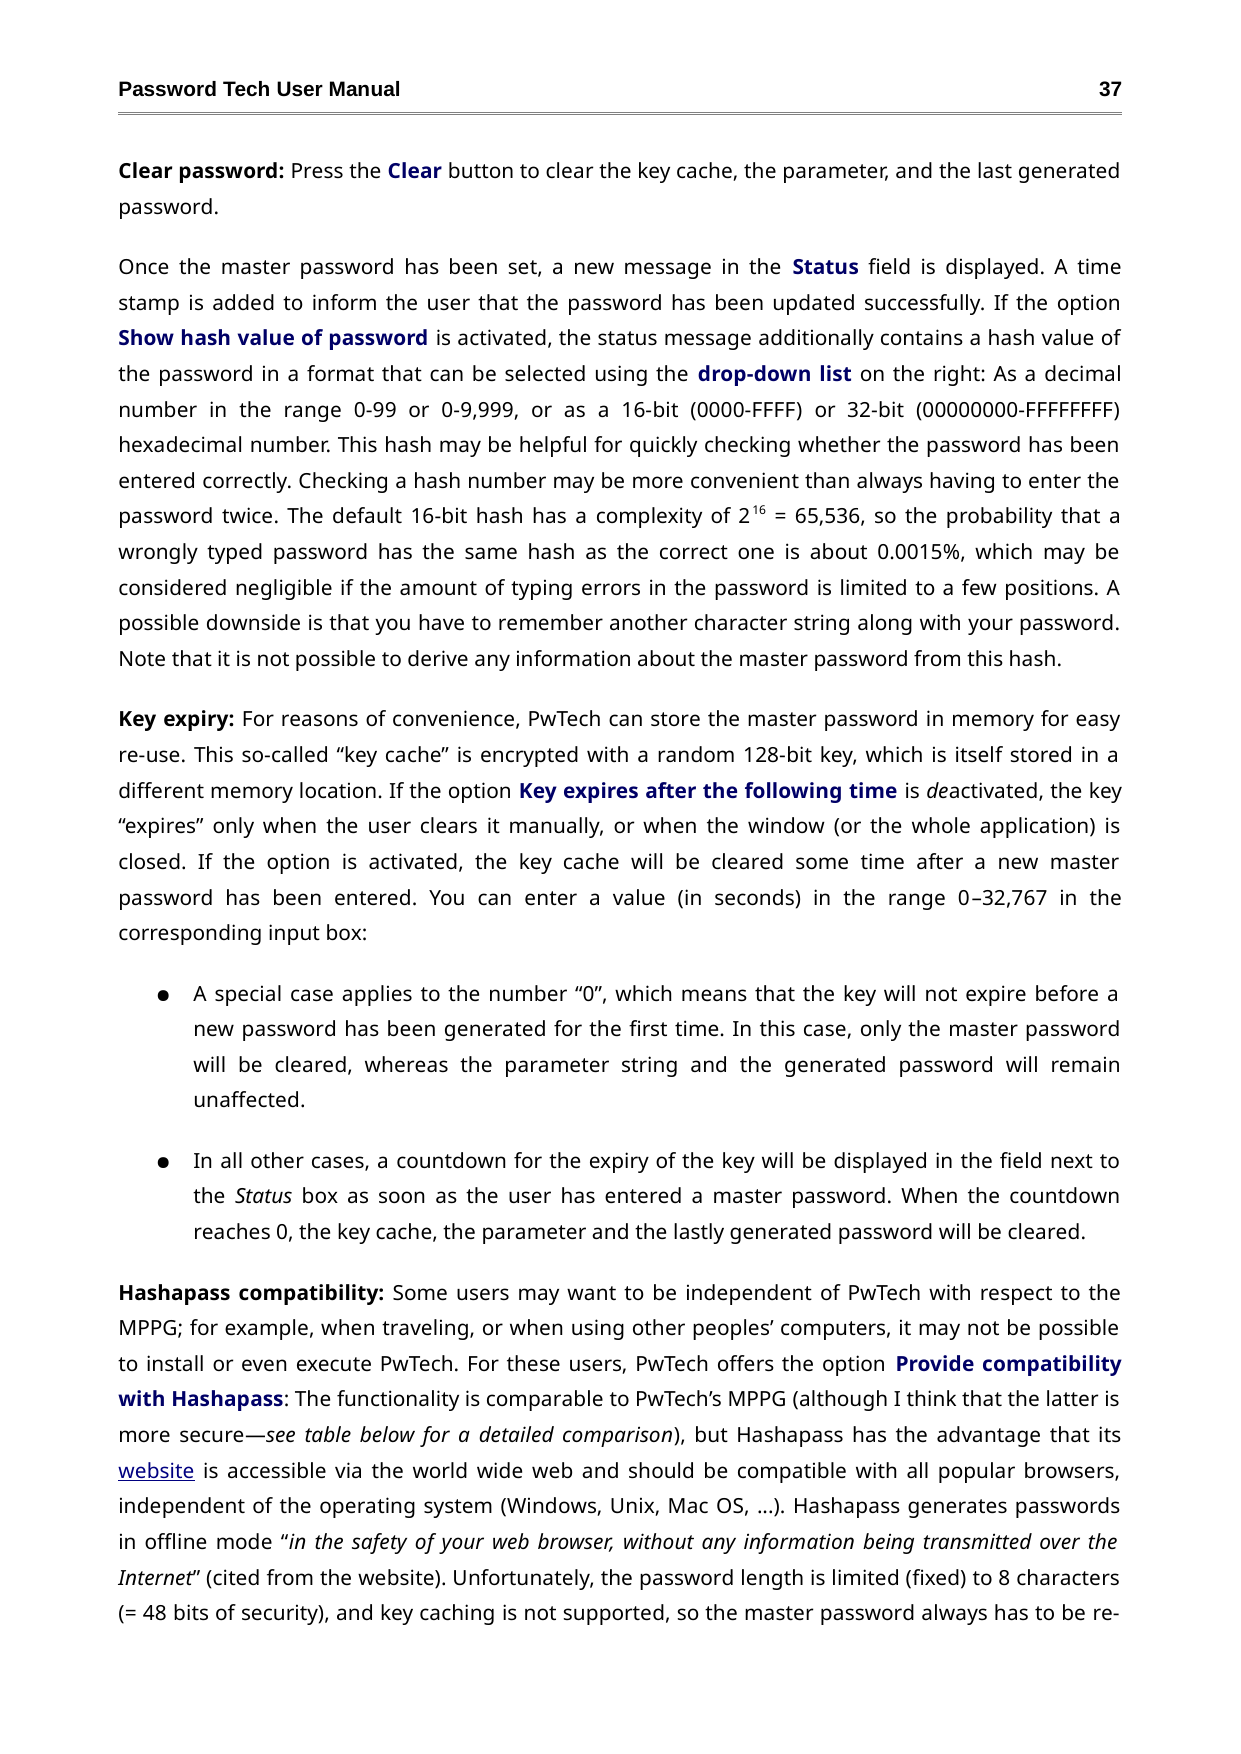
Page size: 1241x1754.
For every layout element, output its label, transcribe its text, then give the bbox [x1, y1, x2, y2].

text Key expiry: For reasons of convenience, PwTech can store the master password in memory for easy re-use. This so-called “key cache” is encrypted with a random 128-bit key, which is itself stored in a different memory location. If the option Key expires after the following time is deactivated, the key “expires” only when the user clears it manually, or when the window (or the whole application) is closed. If the option is activated, the key cache will be cleared some time after a new master password has been entered. You can enter a value (in seconds) in the range 0–32,767 in the corresponding input box: [118, 704, 1122, 947]
text Once the master password has been set, a new message in the Status field is displayed. A time stamp is added to inform the user that the password has been updated successfully. If the option Show hash value of password is activated, the status message additionally contains a hash value of the password in a format that can be selected using the drop-down list on the right: As a decimal number in the range 0-99 or 0-9,999, or as a 16-bit (0000-FFFF) or 32-bit (00000000-FFFFFFFF) hexadecimal number. This hash may be helpful for quickly checking whether the password has been entered correctly. Checking a hash number may be more convenient than always having to enter the password twice. The default 16-bit hash has a complexity of 216 = 65,536, so the probability that a wrongly typed password has the same hash as the correct one is about 0.0015%, which may be considered negligible if the amount of typing errors in the password is limited to a few positions. A possible downside is that you have to remember another character string along with your password. Note that it is not possible to derive any information about the master password from this hash. [118, 252, 1122, 672]
text Hashapass compatibility: Some users may want to be independent of PwTech with respect to the MPPG; for example, when traveling, or when using other peoples’ computers, it may not be possible to install or even execute PwTech. For these users, PwTech offers the option Provide compatibility with Hashapass: The functionality is comparable to PwTech’s MPPG (although I think that the latter is more secure—see table below for a detailed comparison), but Hashapass has the advantage that its website is accessible via the world wide web and should be compatible with all popular browsers, independent of the operating system (Windows, Unix, Mac OS, ...). Hashapass generates passwords in offline mode “in the safety of your web browser, without any information being transmitted over the Internet” (cited from the website). Unfortunately, the password length is limited (fixed) to 8 characters (= 48 bits of security), and key caching is not supported, so the master password always has to be re- [118, 1277, 1122, 1627]
list In all other cases, a countdown for the expiry of the key will be displayed in the field next to the Status box as soon as the user has entered a master password. When the countdown reaches 0, the key cache, the parameter and the lastly generated password will be cleared. [156, 1146, 1122, 1246]
text Clear password: Press the Clear button to clear the key cache, the parameter, and the last generated password. [118, 156, 1122, 220]
list A special case applies to the number “0”, which means that the key will not expire before a new password has been generated for the first time. In this case, only the master password will be cleared, whereas the parameter string and the generated password will remain unaffected. [156, 978, 1122, 1114]
